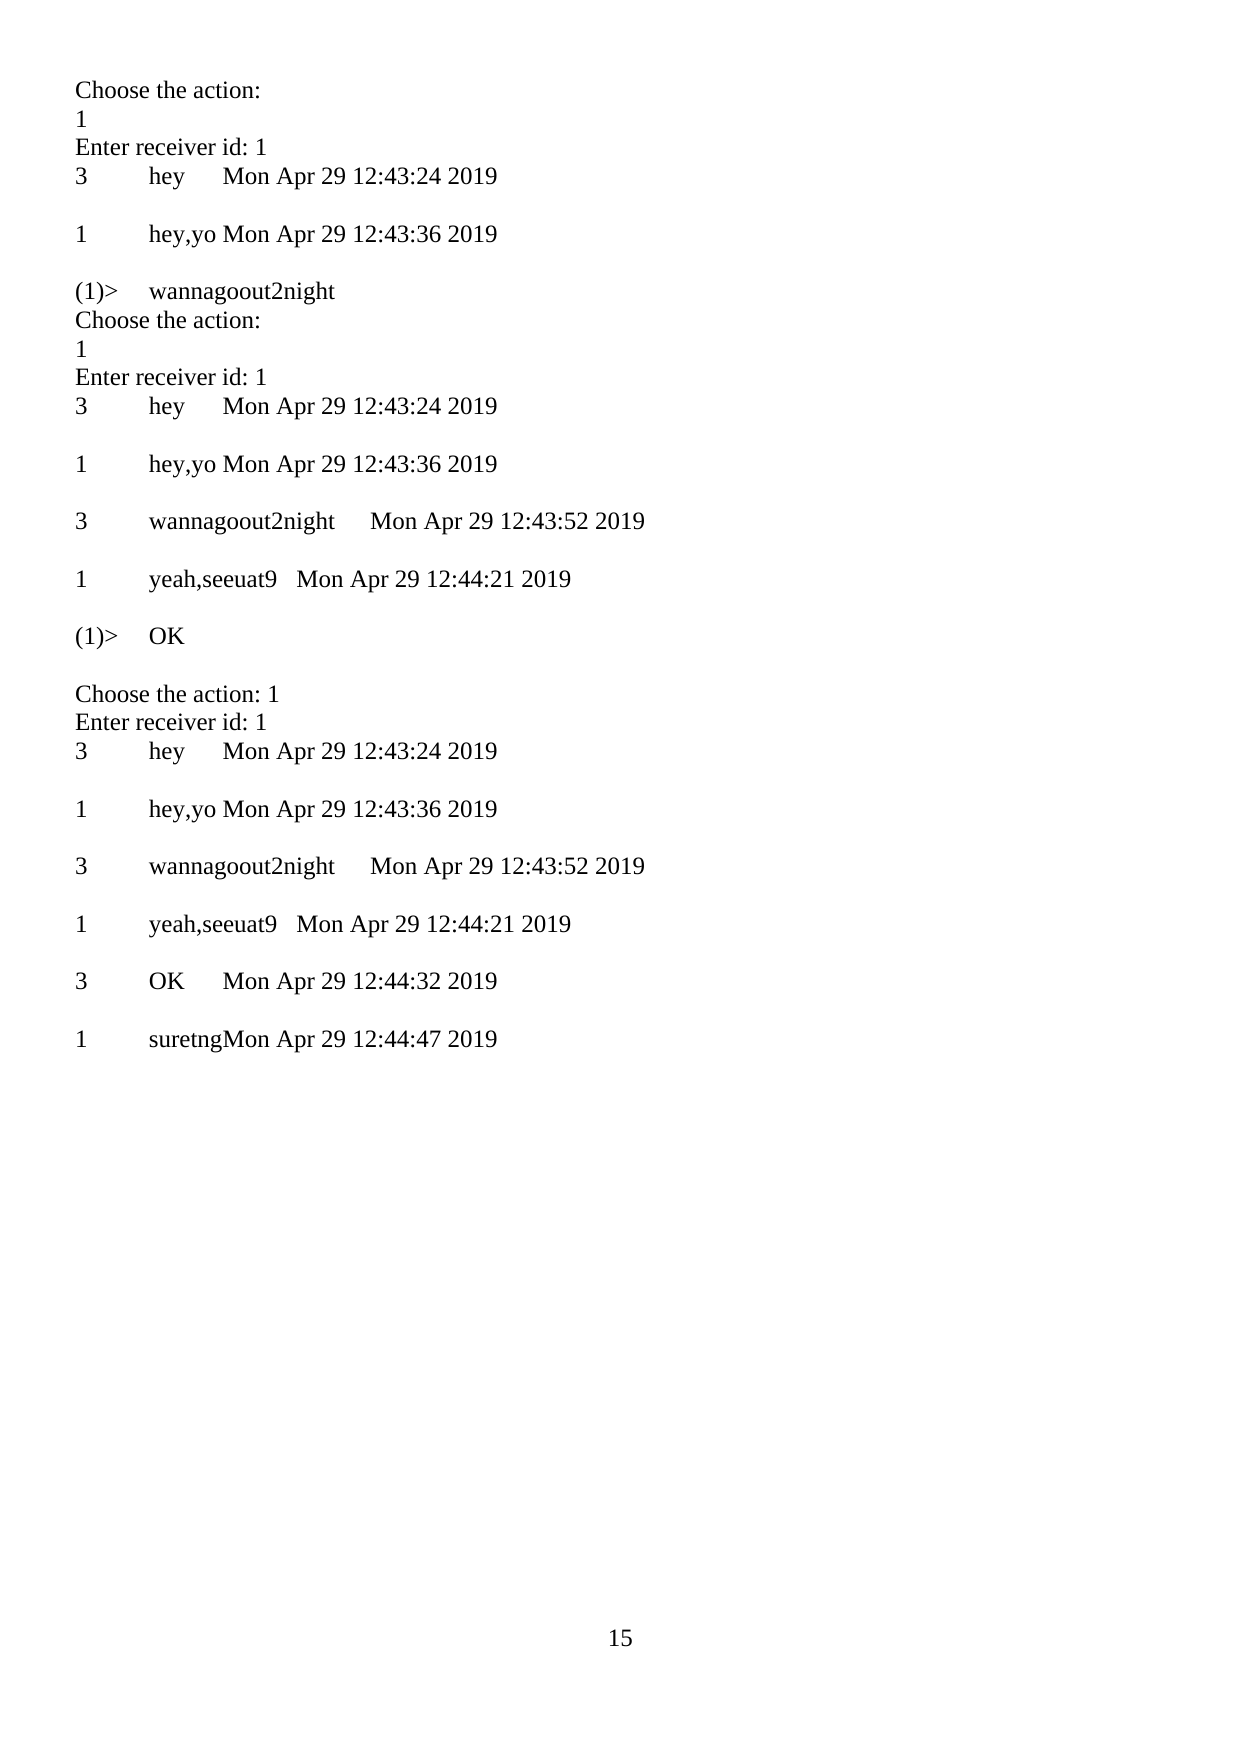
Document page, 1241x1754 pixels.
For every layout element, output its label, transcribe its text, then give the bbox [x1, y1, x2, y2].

text 1 [75, 104, 1165, 132]
text Enter receiver id: 1 [75, 362, 1165, 391]
text 3 hey Mon Apr 29 12:43:24 2019 [75, 736, 1165, 765]
text Choose the action: [75, 305, 1165, 334]
text Choose the action: 1 [75, 679, 1165, 707]
text 3 wannagoout2night Mon Apr 29 12:43:52 2019 [75, 851, 1165, 880]
text Choose the action: [75, 75, 1165, 104]
text 1 yeah,seeuat9 Mon Apr 29 12:44:21 2019 [75, 564, 1165, 592]
text Enter receiver id: 1 [75, 707, 1165, 736]
text 1 yeah,seeuat9 Mon Apr 29 12:44:21 2019 [75, 909, 1165, 937]
text 1 suretng Mon Apr 29 12:44:47 2019 [75, 1024, 1165, 1052]
text Enter receiver id: 1 [75, 132, 1165, 161]
text 3 hey Mon Apr 29 12:43:24 2019 [75, 391, 1165, 420]
text 1 hey,yo Mon Apr 29 12:43:36 2019 [75, 794, 1165, 822]
text 3 OK Mon Apr 29 12:44:32 2019 [75, 966, 1165, 995]
text 3 hey Mon Apr 29 12:43:24 2019 [75, 161, 1165, 190]
text 1 [75, 334, 1165, 362]
text 1 hey,yo Mon Apr 29 12:43:36 2019 [75, 219, 1165, 247]
text 3 wannagoout2night Mon Apr 29 12:43:52 2019 [75, 506, 1165, 535]
text (1)> OK [75, 621, 1165, 650]
text 1 hey,yo Mon Apr 29 12:43:36 2019 [75, 449, 1165, 477]
text (1)> wannagoout2night [75, 276, 1165, 305]
